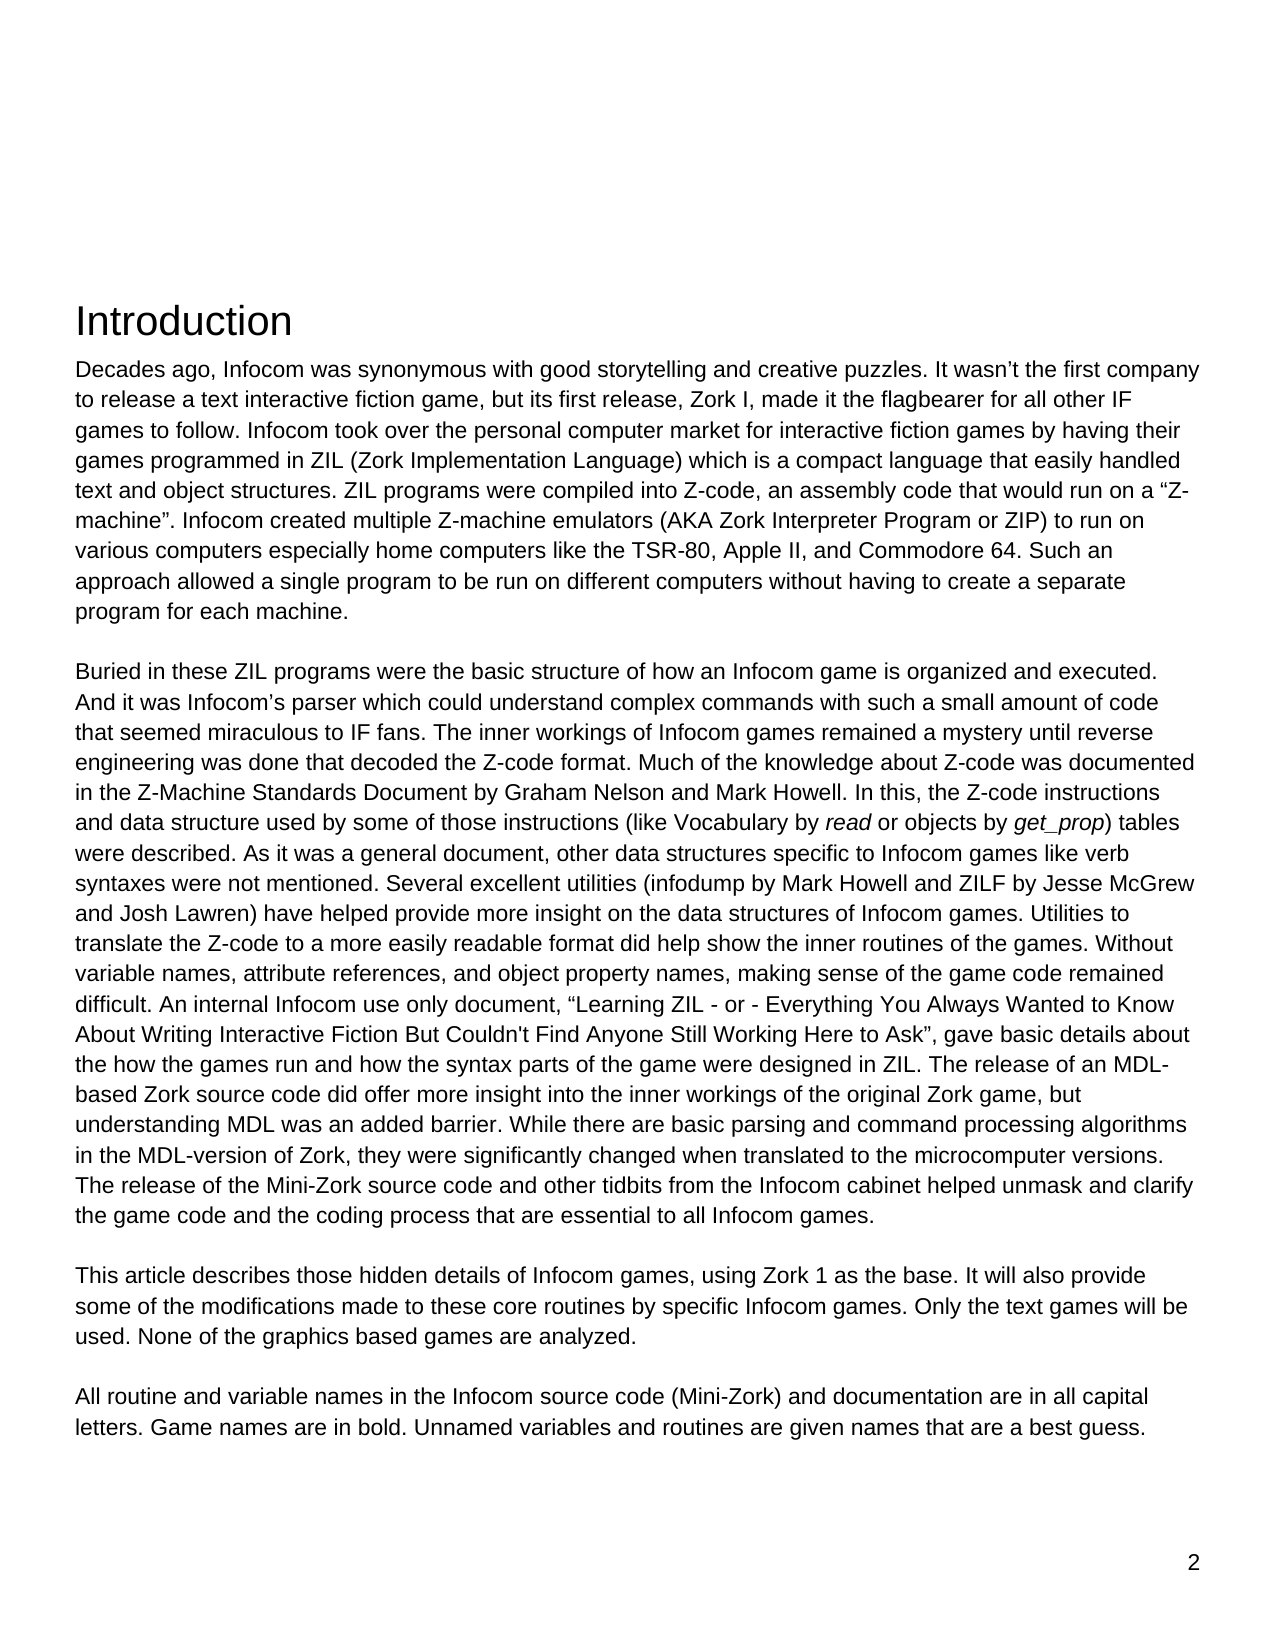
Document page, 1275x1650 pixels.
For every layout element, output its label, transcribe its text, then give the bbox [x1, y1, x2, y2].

text Decades ago, Infocom was synonymous with good storytelling and creative puzzles. It wasn’t the first company to release a text interactive fiction game, but its first release, Zork I, made it the flagbearer for all other IF games to follow. Infocom took over the personal computer market for interactive fiction games by having their games programmed in ZIL (Zork Implementation Language) which is a compact language that easily handled text and object structures. ZIL programs were compiled into Z-code, an assembly code that would run on a “Z-machine”. Infocom created multiple Z-machine emulators (AKA Zork Interpreter Program or ZIP) to run on various computers especially home computers like the TSR-80, Apple II, and Commodore 64. Such an approach allowed a single program to be run on different computers without having to create a separate program for each machine. [75, 356, 1200, 624]
text Buried in these ZIL programs were the basic structure of how an Infocom game is organized and executed. And it was Infocom’s parser which could understand complex commands with such a small amount of code that seemed miraculous to IF fans. The inner workings of Infocom games remained a mystery until reverse engineering was done that decoded the Z-code format. Much of the knowledge about Z-code was documented in the Z-Machine Standards Document by Graham Nelson and Mark Howell. In this, the Z-code instructions and data structure used by some of those instructions (like Vocabulary by read or objects by get_prop) tables were described. As it was a general document, other data structures specific to Infocom games like verb syntaxes were not mentioned. Several excellent utilities (infodump by Mark Howell and ZILF by Jesse McGrew and Josh Lawren) have helped provide more insight on the data structures of Infocom games. Utilities to translate the Z-code to a more easily readable format did help show the inner routines of the games. Without variable names, attribute references, and object property names, making sense of the game code remained difficult. An internal Infocom use only document, “Learning ZIL - or - Everything You Always Wanted to Know About Writing Interactive Fiction But Couldn't Find Anyone Still Working Here to Ask”, gave basic details about the how the games run and how the syntax parts of the game were designed in ZIL. The release of an MDL-based Zork source code did offer more insight into the inner workings of the original Zork game, but understanding MDL was an added barrier. While there are basic parsing and command processing algorithms in the MDL-version of Zork, they were significantly changed when translated to the microcomputer versions. The release of the Mini-Zork source code and other tidbits from the Infocom cabinet helped unmask and clarify the game code and the coding process that are essential to all Infocom games. [75, 658, 1200, 1228]
text All routine and variable names in the Infocom source code (Mini-Zork) and documentation are in all capital letters. Game names are in bold. Unnamed variables and routines are given names that are a best guess. [75, 1383, 1200, 1440]
text This article describes those hidden details of Infocom games, using Zork 1 as the base. It will also provide some of the modifications made to these core routines by specific Infocom games. Only the text games will be used. None of the graphics based games are analyzed. [75, 1262, 1200, 1349]
subtitle Introduction [75, 296, 1200, 344]
